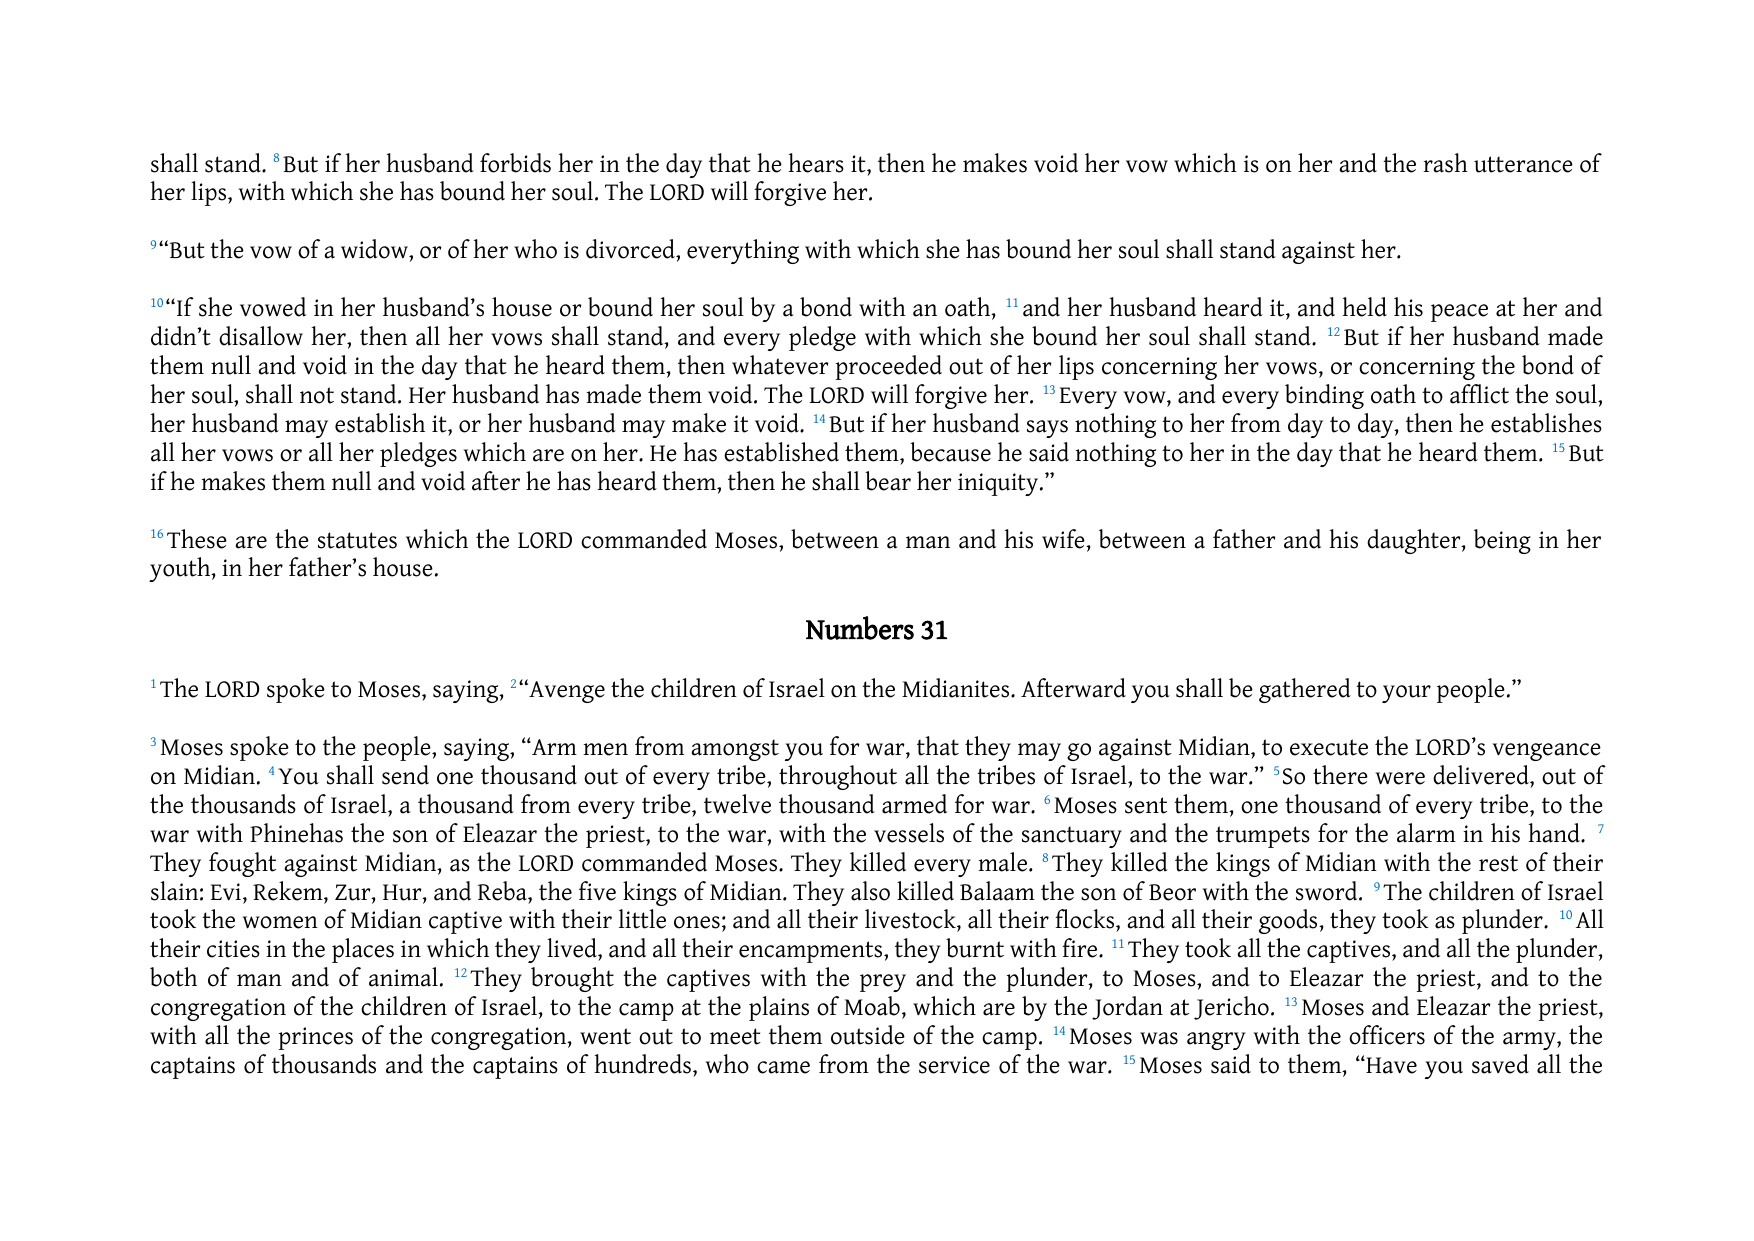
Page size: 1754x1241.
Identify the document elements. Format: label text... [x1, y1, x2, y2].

text Numbers 31 [150, 613, 1604, 647]
text 10 “If she vowed in her husband’s house or bound her soul by a bond with an oath, 11 and her husband heard it, and held his peace at her and didn’t disallow her, then all her vows shall stand, and every pledge with which she bound her soul shall stand. 12 But if her husband made them null and void in the day that he heard them, then whatever proceeded out of her lips concerning her vows, or concerning the bond of her soul, shall not stand. Her husband has made them void. The LORD will forgive her. 13 Every vow, and every binding oath to afflict the soul, her husband may establish it, or her husband may make it void. 14 But if her husband says nothing to her from day to day, then he establishes all her vows or all her pledges which are on her. He has established them, because he said nothing to her in the day that he heard them. 15 But if he makes them null and void after he has heard them, then he shall bear her iniquity.” [150, 295, 1604, 497]
text 16 These are the statutes which the LORD commanded Moses, between a man and his wife, between a father and his daughter, being in her youth, in her father’s house. [150, 526, 1604, 584]
text 3 Moses spoke to the people, saying, “Arm men from amongst you for war, that they may go against Midian, to execute the LORD’s vengeance on Midian. 4 You shall send one thousand out of every tribe, throughout all the tribes of Israel, to the war.” 5 So there were delivered, out of the thousands of Israel, a thousand from every tribe, twelve thousand armed for war. 6 Moses sent them, one thousand of every tribe, to the war with Phinehas the son of Eleazar the priest, to the war, with the vessels of the sanctuary and the trumpets for the alarm in his hand. 7 They fought against Midian, as the LORD commanded Moses. They killed every male. 8 They killed the kings of Midian with the rest of their slain: Evi, Rekem, Zur, Hur, and Reba, the five kings of Midian. They also killed Balaam the son of Beor with the sword. 9 The children of Israel took the women of Midian captive with their little ones; and all their livestock, all their flocks, and all their goods, they took as plunder. 10 All their cities in the places in which they lived, and all their encampments, they burnt with fire. 11 They took all the captives, and all the plunder, both of man and of animal. 12 They brought the captives with the prey and the plunder, to Moses, and to Eleazar the priest, and to the congregation of the children of Israel, to the camp at the plains of Moab, which are by the Jordan at Jericho. 13 Moses and Eleazar the priest, with all the princes of the congregation, went out to meet them outside of the camp. 14 Moses was angry with the officers of the army, the captains of thousands and the captains of hundreds, who came from the service of the war. 15 Moses said to them, “Have you saved all the [150, 734, 1604, 1080]
text 9 “But the vow of a widow, or of her who is divorced, everything with which she has bound her soul shall stand against her. [150, 237, 1604, 266]
text shall stand. 8 But if her husband forbids her in the day that he hears it, then he makes void her vow which is on her and the rash utterance of her lips, with which she has bound her soul. The LORD will forgive her. [150, 150, 1604, 208]
text 1 The LORD spoke to Moses, saying, 2 “Avenge the children of Israel on the Midianites. Afterward you shall be gathered to your people.” [150, 676, 1604, 705]
